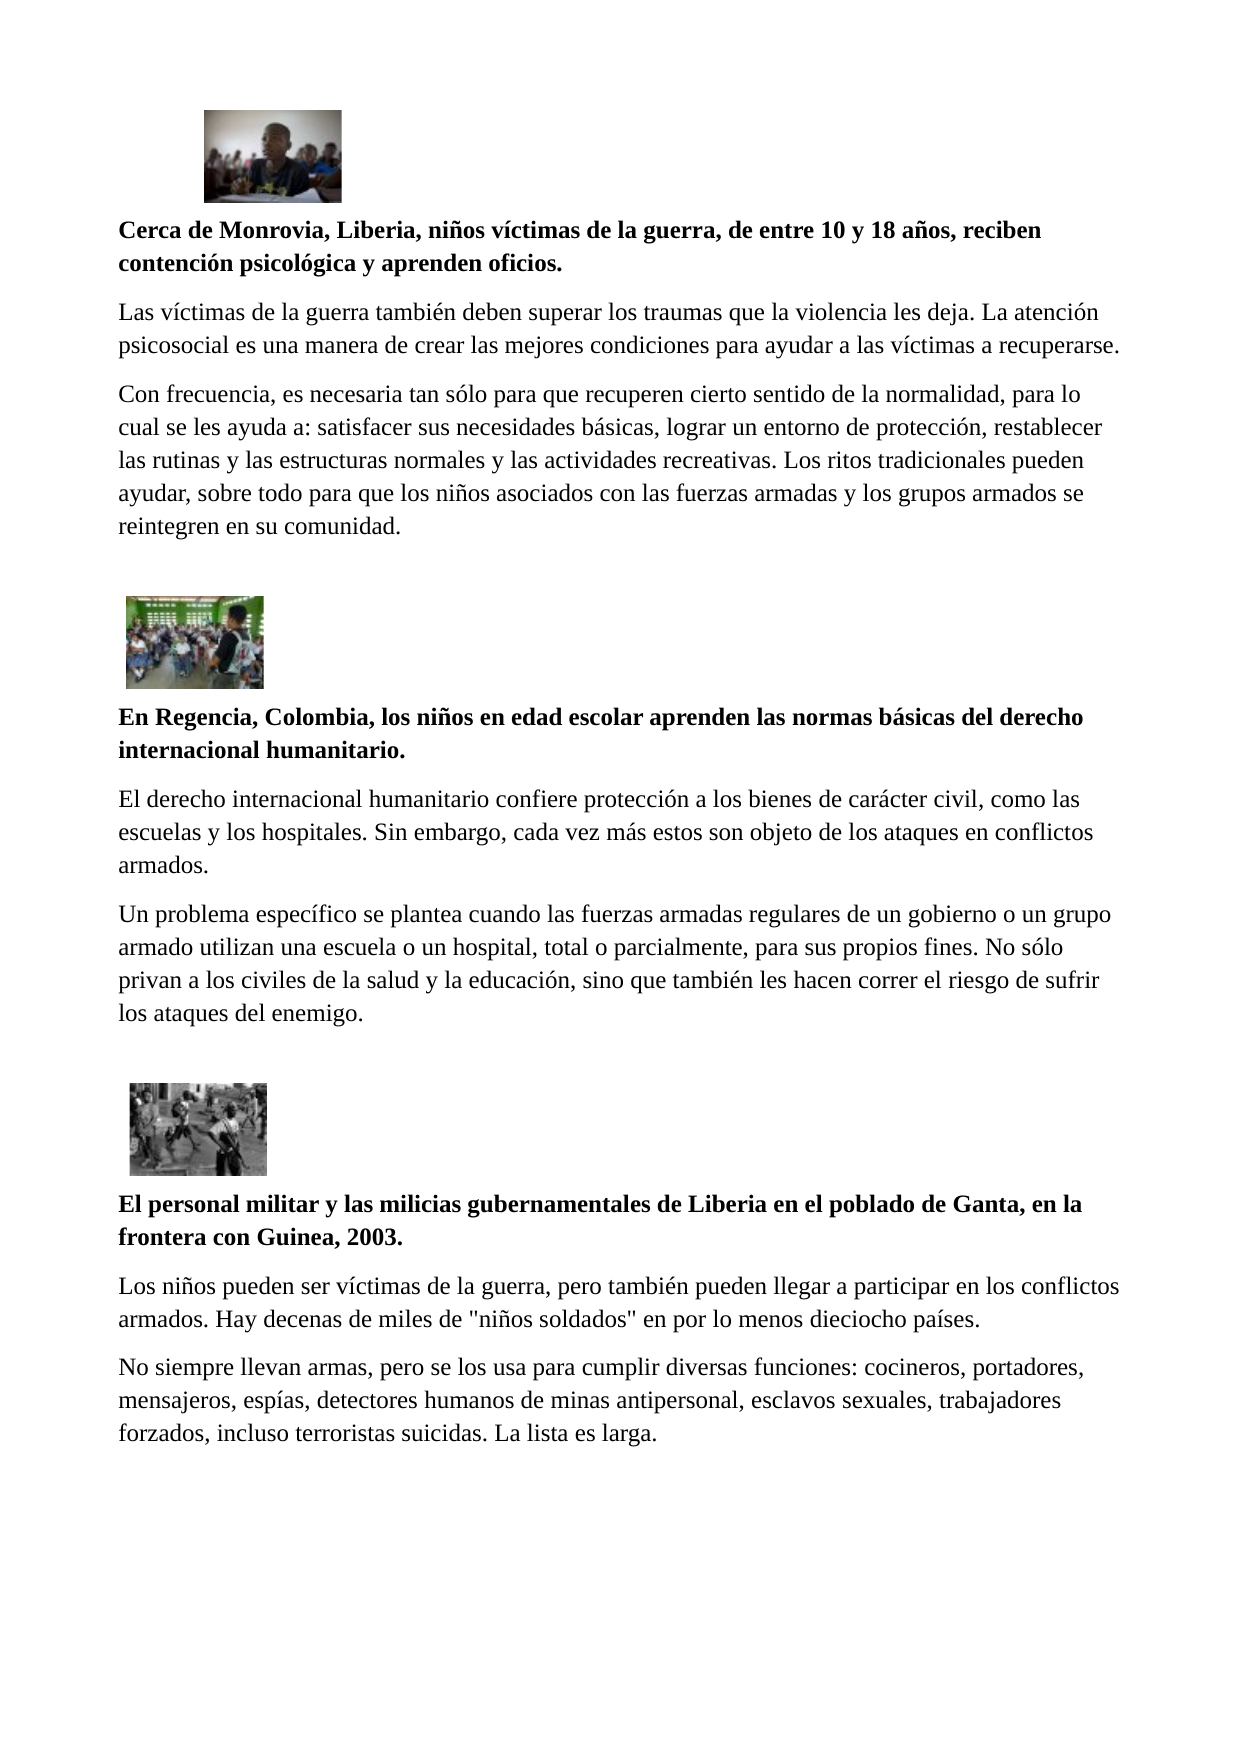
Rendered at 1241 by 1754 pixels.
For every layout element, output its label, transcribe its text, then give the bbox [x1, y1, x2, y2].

text En Regencia, Colombia, los niños en edad escolar aprenden las normas básicas del derecho internacional humanitario. [118, 702, 1122, 764]
text Con frecuencia, es necesaria tan sólo para que recuperen cierto sentido de la normalidad, para lo cual se les ayuda a: satisfacer sus necesidades básicas, lograr un entorno de protección, restablecer las rutinas y las estructuras normales y las actividades recreativas. Los ritos tradicionales pueden ayudar, sobre todo para que los niños asociados con las fuerzas armadas y los grupos armados se reintegren en su comunidad. [118, 379, 1122, 539]
text Los niños pueden ser víctimas de la guerra, pero también pueden llegar a participar en los conflictos armados. Hay decenas de miles de "niños soldados" en por lo menos dieciocho países. [118, 1271, 1122, 1333]
picture [204, 110, 342, 203]
text El derecho internacional humanitario confiere protección a los bienes de carácter civil, como las escuelas y los hospitales. Sin embargo, cada vez más estos son objeto de los ataques en conflictos armados. [118, 784, 1122, 879]
text Cerca de Monrovia, Liberia, niños víctimas de la guerra, de entre 10 y 18 años, reciben contención psicológica y aprenden oficios. [118, 215, 1122, 277]
text No siempre llevan armas, pero se los usa para cumplir diversas funciones: cocineros, portadores, mensajeros, espías, detectores humanos de minas antipersonal, esclavos sexuales, trabajadores forzados, incluso terroristas suicidas. La lista es larga. [118, 1352, 1122, 1447]
text Las víctimas de la guerra también deben superar los traumas que la violencia les deja. La atención psicosocial es una manera de crear las mejores condiciones para ayudar a las víctimas a recuperarse. [118, 297, 1122, 359]
text El personal militar y las milicias gubernamentales de Liberia en el poblado de Ganta, en la frontera con Guinea, 2003. [118, 1189, 1122, 1251]
text Un problema específico se plantea cuando las fuerzas armadas regulares de un gobierno o un grupo armado utilizan una escuela o un hospital, total o parcialmente, para sus propios fines. No sólo privan a los civiles de la salud y la educación, sino que también les hacen correr el riesgo de sufrir los ataques del enemigo. [118, 899, 1122, 1026]
picture [129, 1083, 267, 1176]
picture [126, 596, 264, 689]
